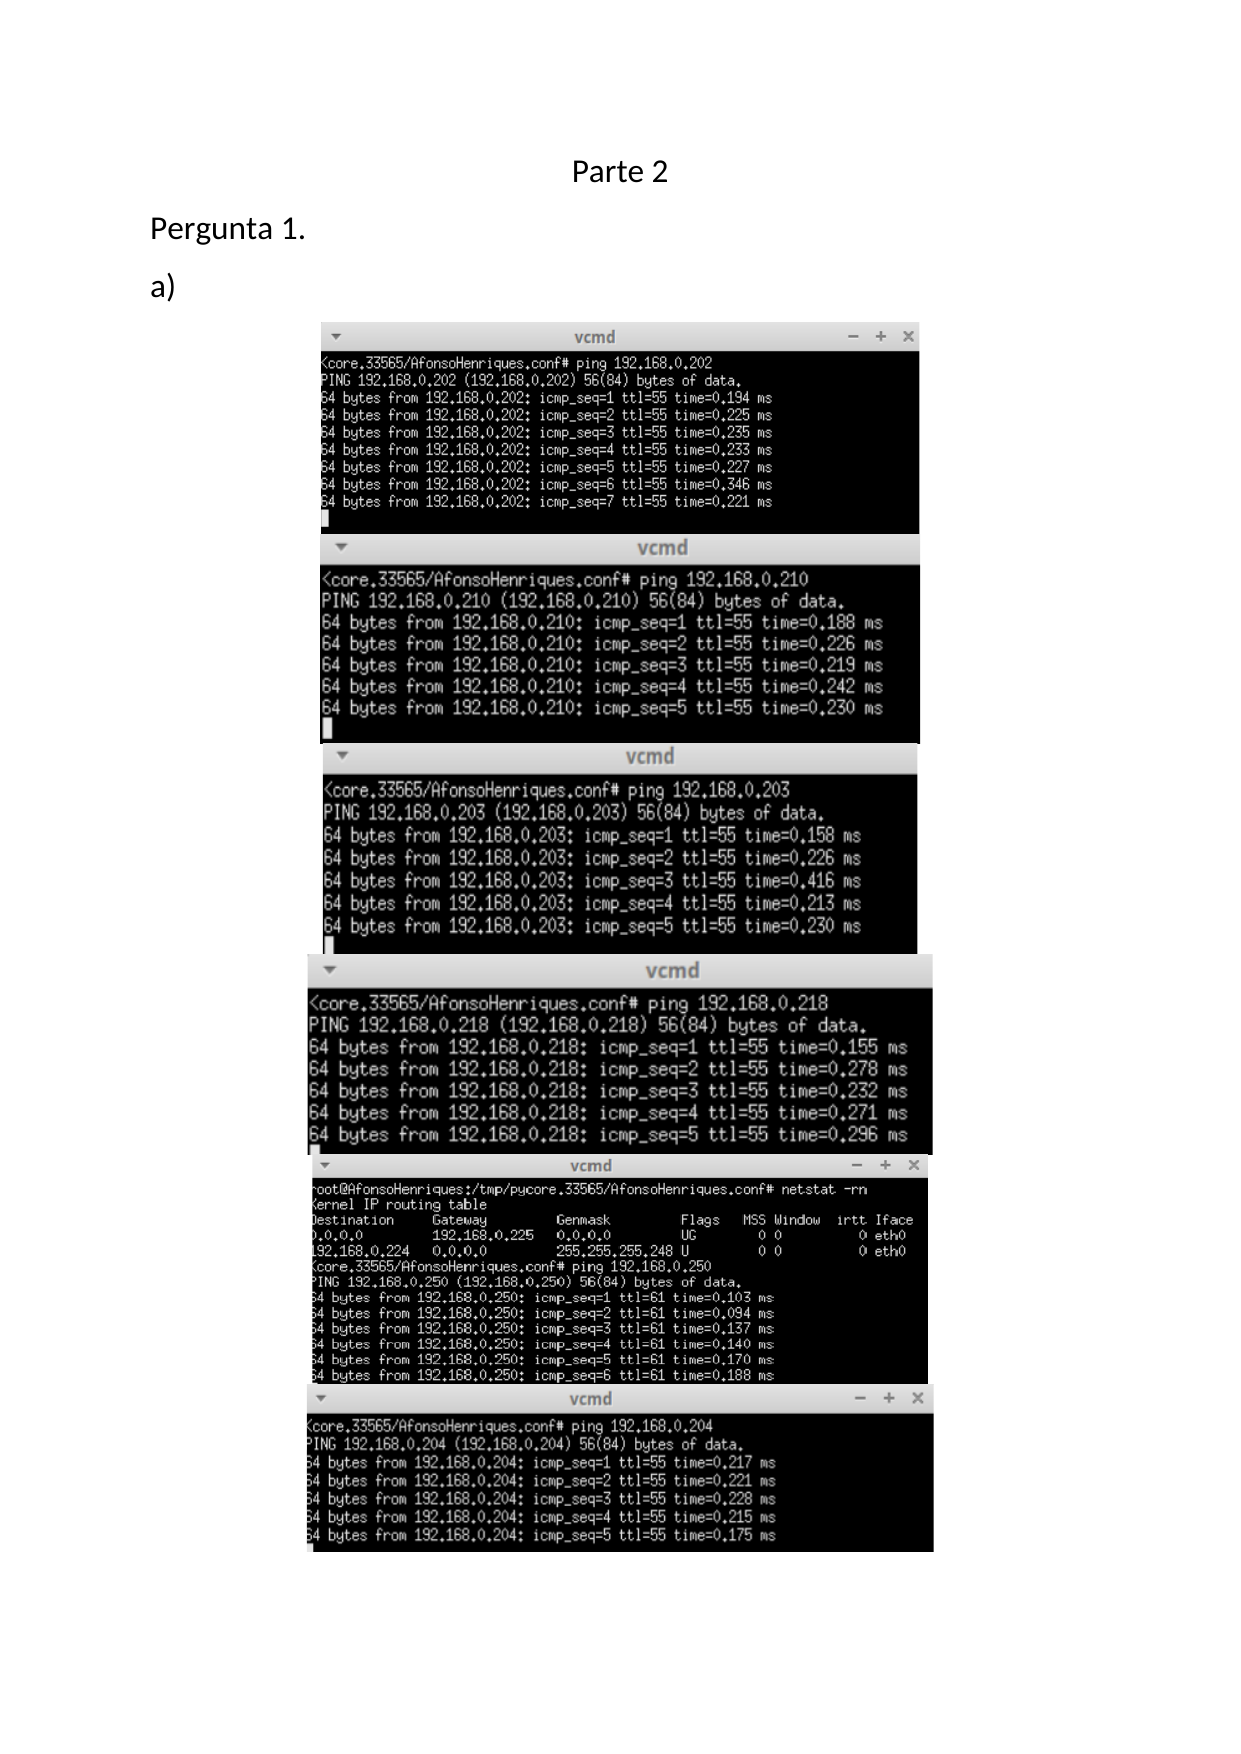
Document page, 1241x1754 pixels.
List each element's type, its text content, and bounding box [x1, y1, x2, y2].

text Parte 2 [150, 150, 1090, 191]
text a) [150, 265, 1090, 306]
text Pergunta 1. [150, 207, 1090, 248]
